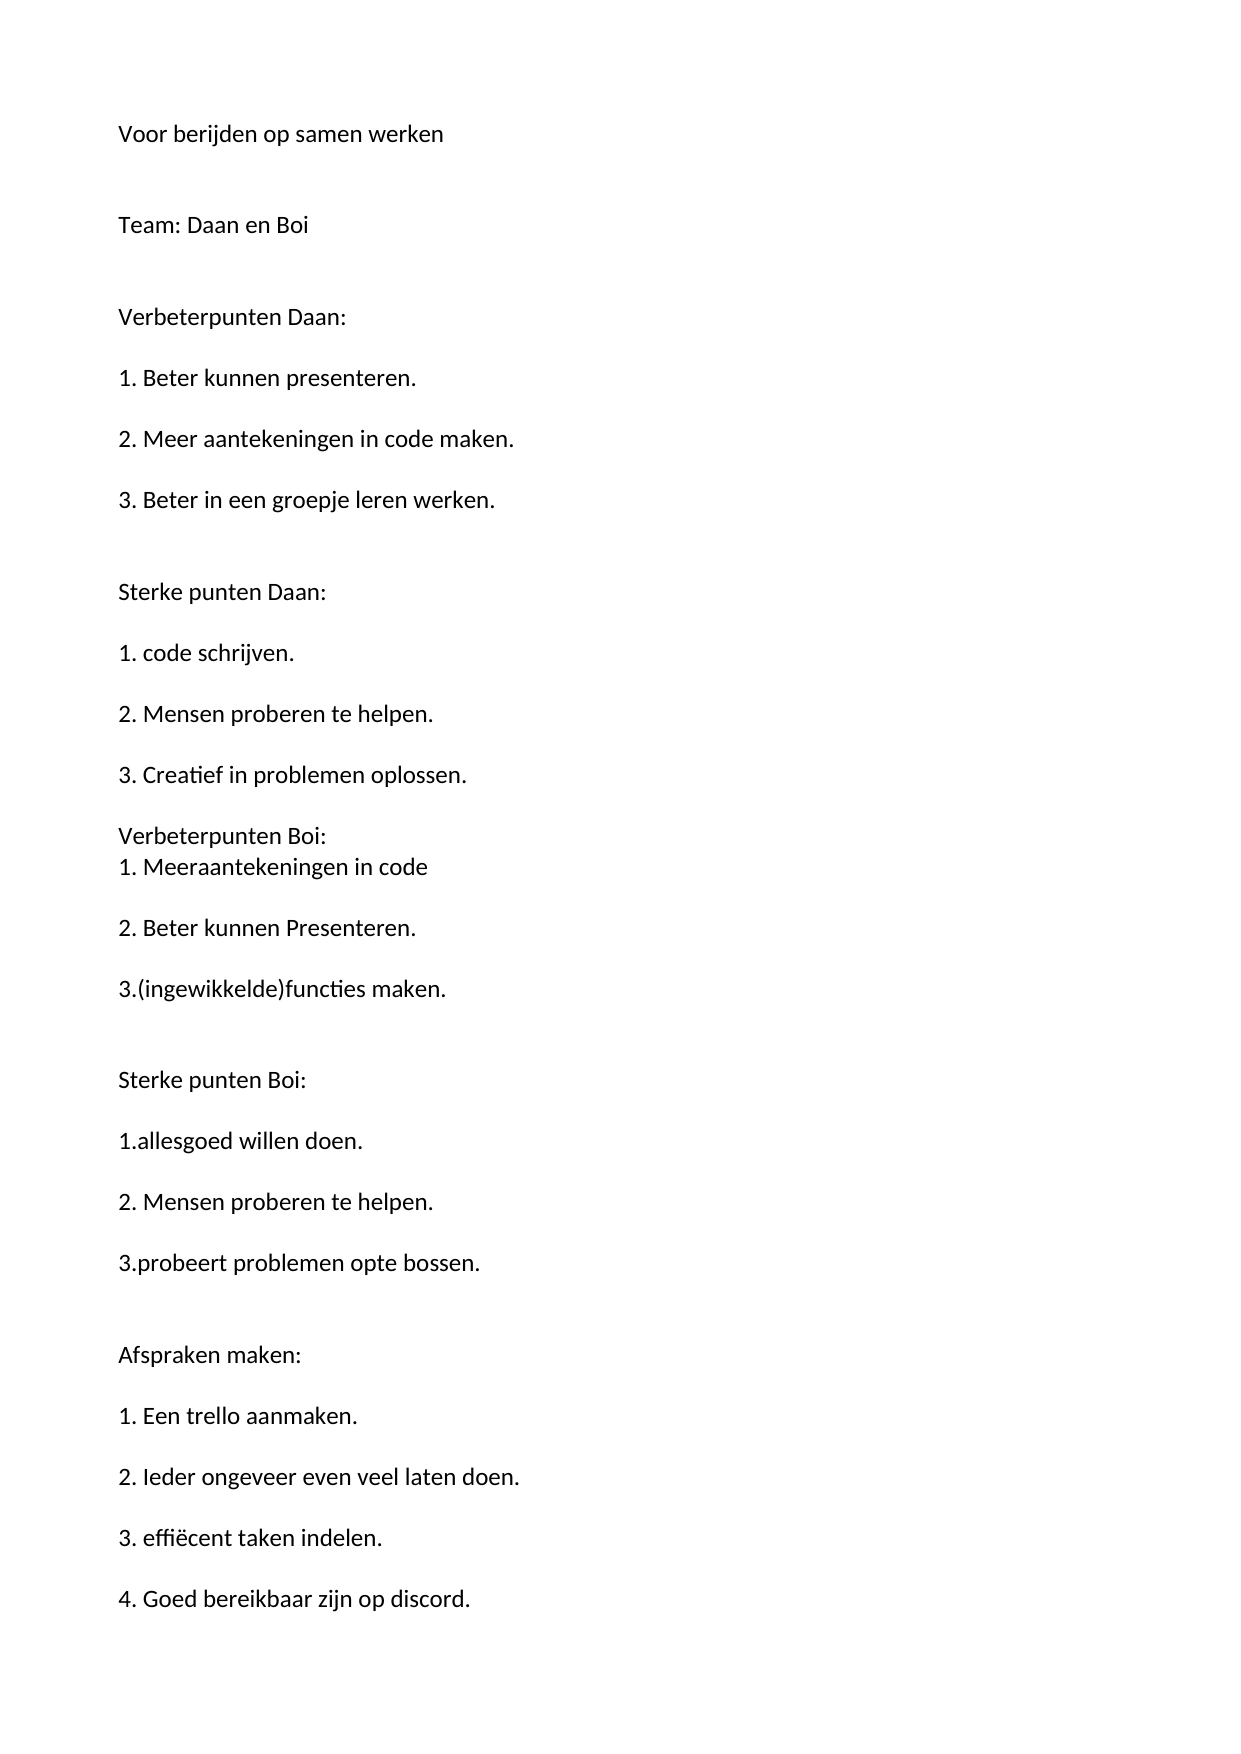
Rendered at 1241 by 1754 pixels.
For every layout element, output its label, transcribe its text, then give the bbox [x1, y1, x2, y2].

text 1. Beter kunnen presenteren. [118, 362, 1122, 393]
text 1.allesgoed willen doen. [118, 1125, 1122, 1156]
text Verbeterpunten Boi: [118, 820, 1122, 851]
text 2. Ieder ongeveer even veel laten doen. [118, 1461, 1122, 1492]
text 3. Creatief in problemen oplossen. [118, 759, 1122, 789]
text 3.probeert problemen opte bossen. [118, 1247, 1122, 1278]
text Team: Daan en Boi [118, 210, 1122, 240]
text Sterke punten Daan: [118, 576, 1122, 606]
text 2. Mensen proberen te helpen. [118, 698, 1122, 728]
text 1. code schrijven. [118, 637, 1122, 667]
text 4. Goed bereikbaar zijn op discord. [118, 1583, 1122, 1614]
text 1. Een trello aanmaken. [118, 1400, 1122, 1431]
text 3. effiëcent taken indelen. [118, 1522, 1122, 1553]
text Sterke punten Boi: [118, 1064, 1122, 1095]
text 2. Mensen proberen te helpen. [118, 1186, 1122, 1217]
text 2. Meer aantekeningen in code maken. [118, 423, 1122, 454]
text 1. Meeraantekeningen in code [118, 851, 1122, 881]
text 2. Beter kunnen Presenteren. [118, 912, 1122, 942]
text 3. Beter in een groepje leren werken. [118, 484, 1122, 515]
text Afspraken maken: [118, 1339, 1122, 1369]
text 3.(ingewikkelde)functies maken. [118, 973, 1122, 1003]
text Voor berijden op samen werken [118, 118, 1122, 149]
text Verbeterpunten Daan: [118, 301, 1122, 332]
